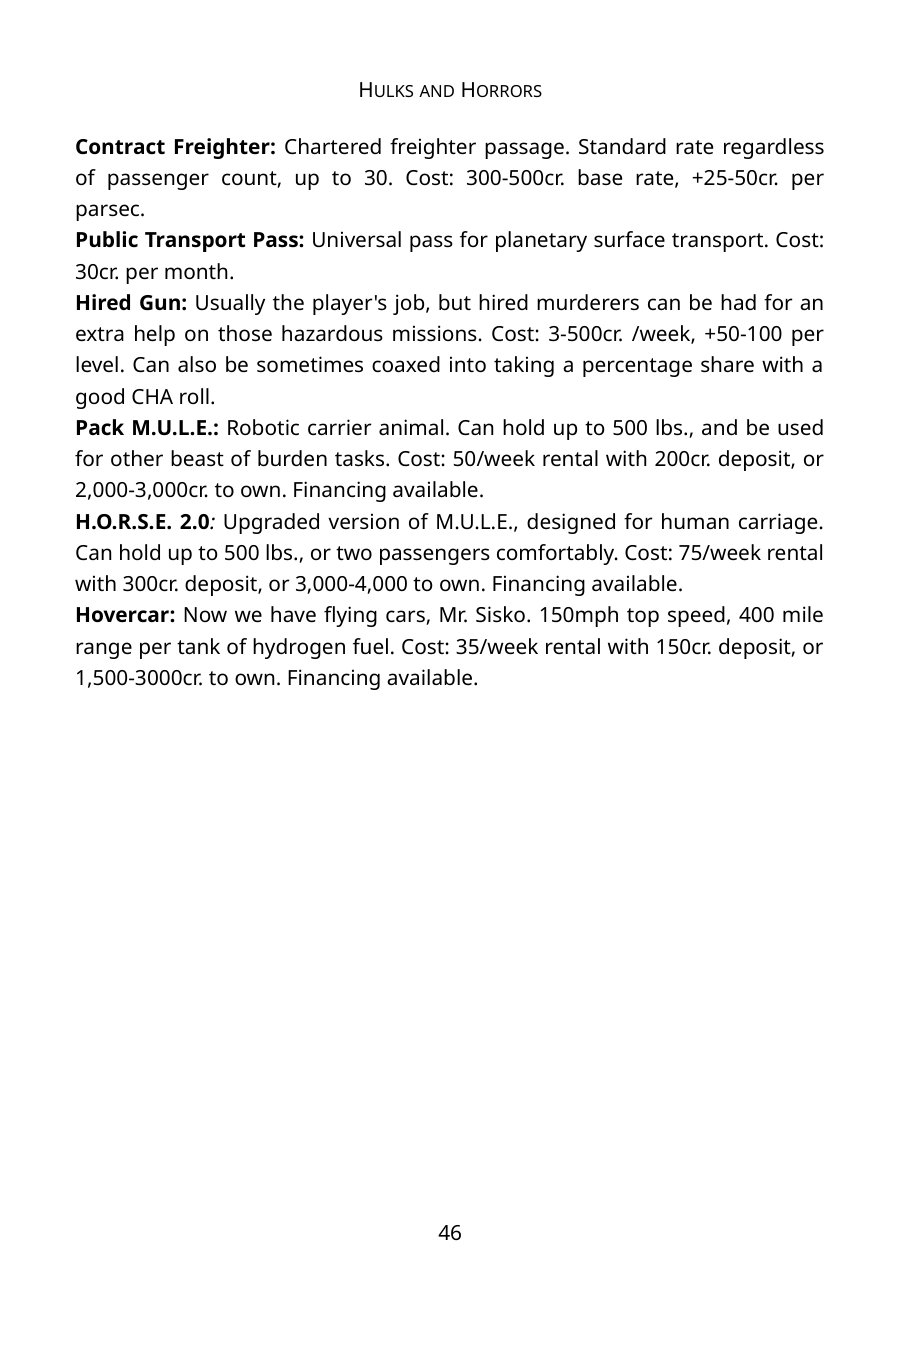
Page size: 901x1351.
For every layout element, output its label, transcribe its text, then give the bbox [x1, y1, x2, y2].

text Public Transport Pass: Universal pass for planetary surface transport. Cost: 30cr. per month. [75, 226, 825, 285]
text Hired Gun: Usually the player's job, but hired murderers can be had for an extra help on those hazardous missions. Cost: 3-500cr. /week, +50-100 per level. Can also be sometimes coaxed into taking a percentage share with a good CHA roll. [75, 288, 825, 410]
text Contract Freighter: Chartered freighter passage. Standard rate regardless of passenger count, up to 30. Cost: 300-500cr. base rate, +25-50cr. per parsec. [75, 132, 825, 223]
text Pack M.U.L.E.: Robotic carrier animal. Can hold up to 500 lbs., and be used for other beast of burden tasks. Cost: 50/week rental with 200cr. deposit, or 2,000-3,000cr. to own. Financing available. [75, 413, 825, 504]
text Hovercar: Now we have flying cars, Mr. Sisko. 150mph top speed, 400 mile range per tank of hydrogen fuel. Cost: 35/week rental with 150cr. deposit, or 1,500-3000cr. to own. Financing available. [75, 601, 825, 692]
text H.O.R.S.E. 2.0: Upgraded version of M.U.L.E., designed for human carriage. Can hold up to 500 lbs., or two passengers comfortably. Cost: 75/week rental with 300cr. deposit, or 3,000-4,000 to own. Financing available. [75, 507, 825, 598]
